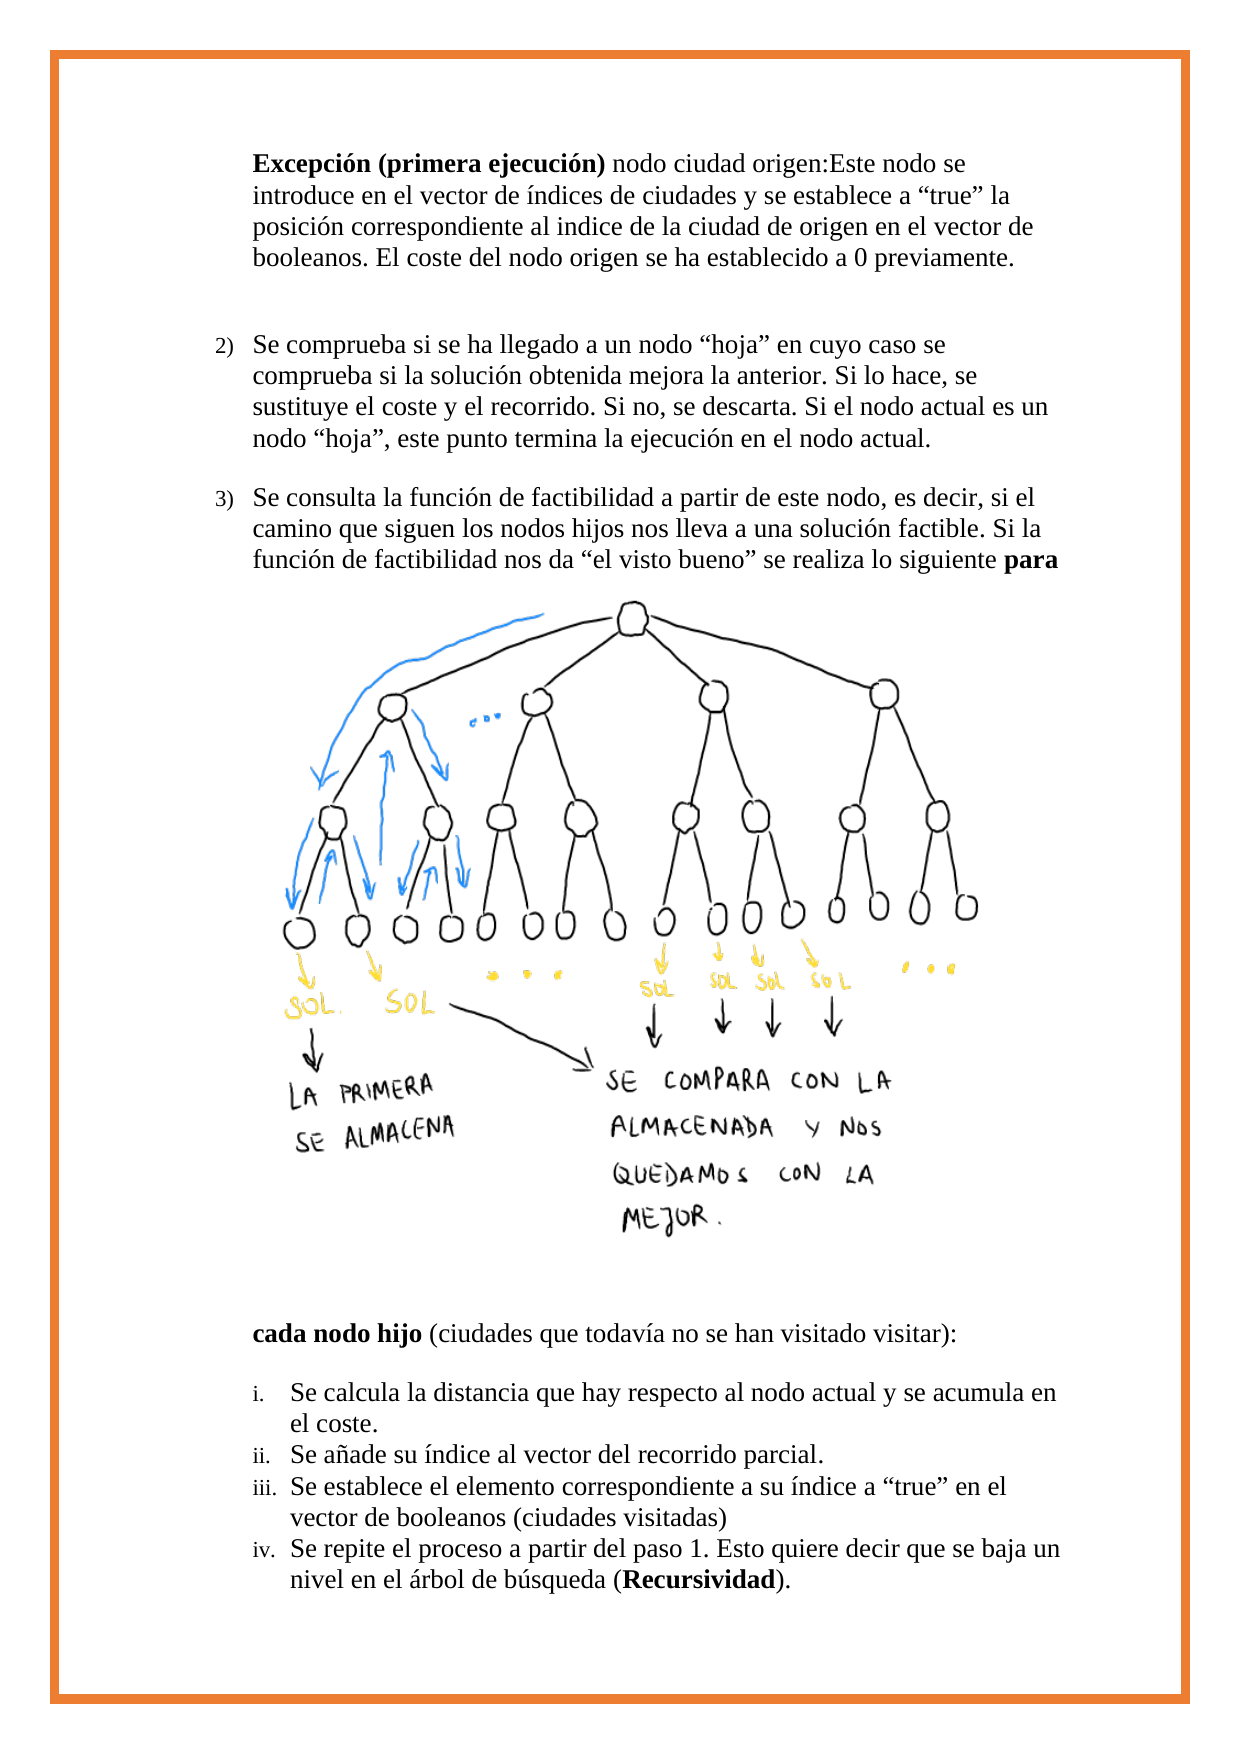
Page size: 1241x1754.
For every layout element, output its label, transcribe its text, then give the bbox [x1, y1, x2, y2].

list Se consulta la función de factibilidad a partir de este nodo, es decir, si el camino que siguen los nodos hijos nos lleva a una solución factible. Si la función de factibilidad nos da “el visto bueno” se realiza lo siguiente para cada nodo hijo (ciudades que todavía no se han visitado visitar): [215, 481, 1063, 1348]
list Excepción (primera ejecución) nodo ciudad origen:Este nodo se introduce en el vector de índices de ciudades y se establece a “true” la posición correspondiente al indice de la ciudad de origen en el vector de booleanos. El coste del nodo origen se ha establecido a 0 previamente. [215, 148, 1063, 272]
list Se añade su índice al vector del recorrido parcial. [252, 1438, 1063, 1470]
list Se comprueba si se ha llegado a un nodo “hoja” en cuyo caso se comprueba si la solución obtenida mejora la anterior. Si lo hace, se sustituye el coste y el recorrido. Si no, se descarta. Si el nodo actual es un nodo “hoja”, este punto termina la ejecución en el nodo actual. [215, 328, 1063, 453]
list Se establece el elemento correspondiente a su índice a “true” en el vector de booleanos (ciudades visitadas) [252, 1470, 1063, 1532]
list Se repite el proceso a partir del paso 1. Esto quiere decir que se baja un nivel en el árbol de búsqueda (Recursividad). [252, 1532, 1063, 1594]
picture [263, 578, 999, 1317]
list Se calcula la distancia que hay respecto al nodo actual y se acumula en el coste. [252, 1376, 1063, 1438]
